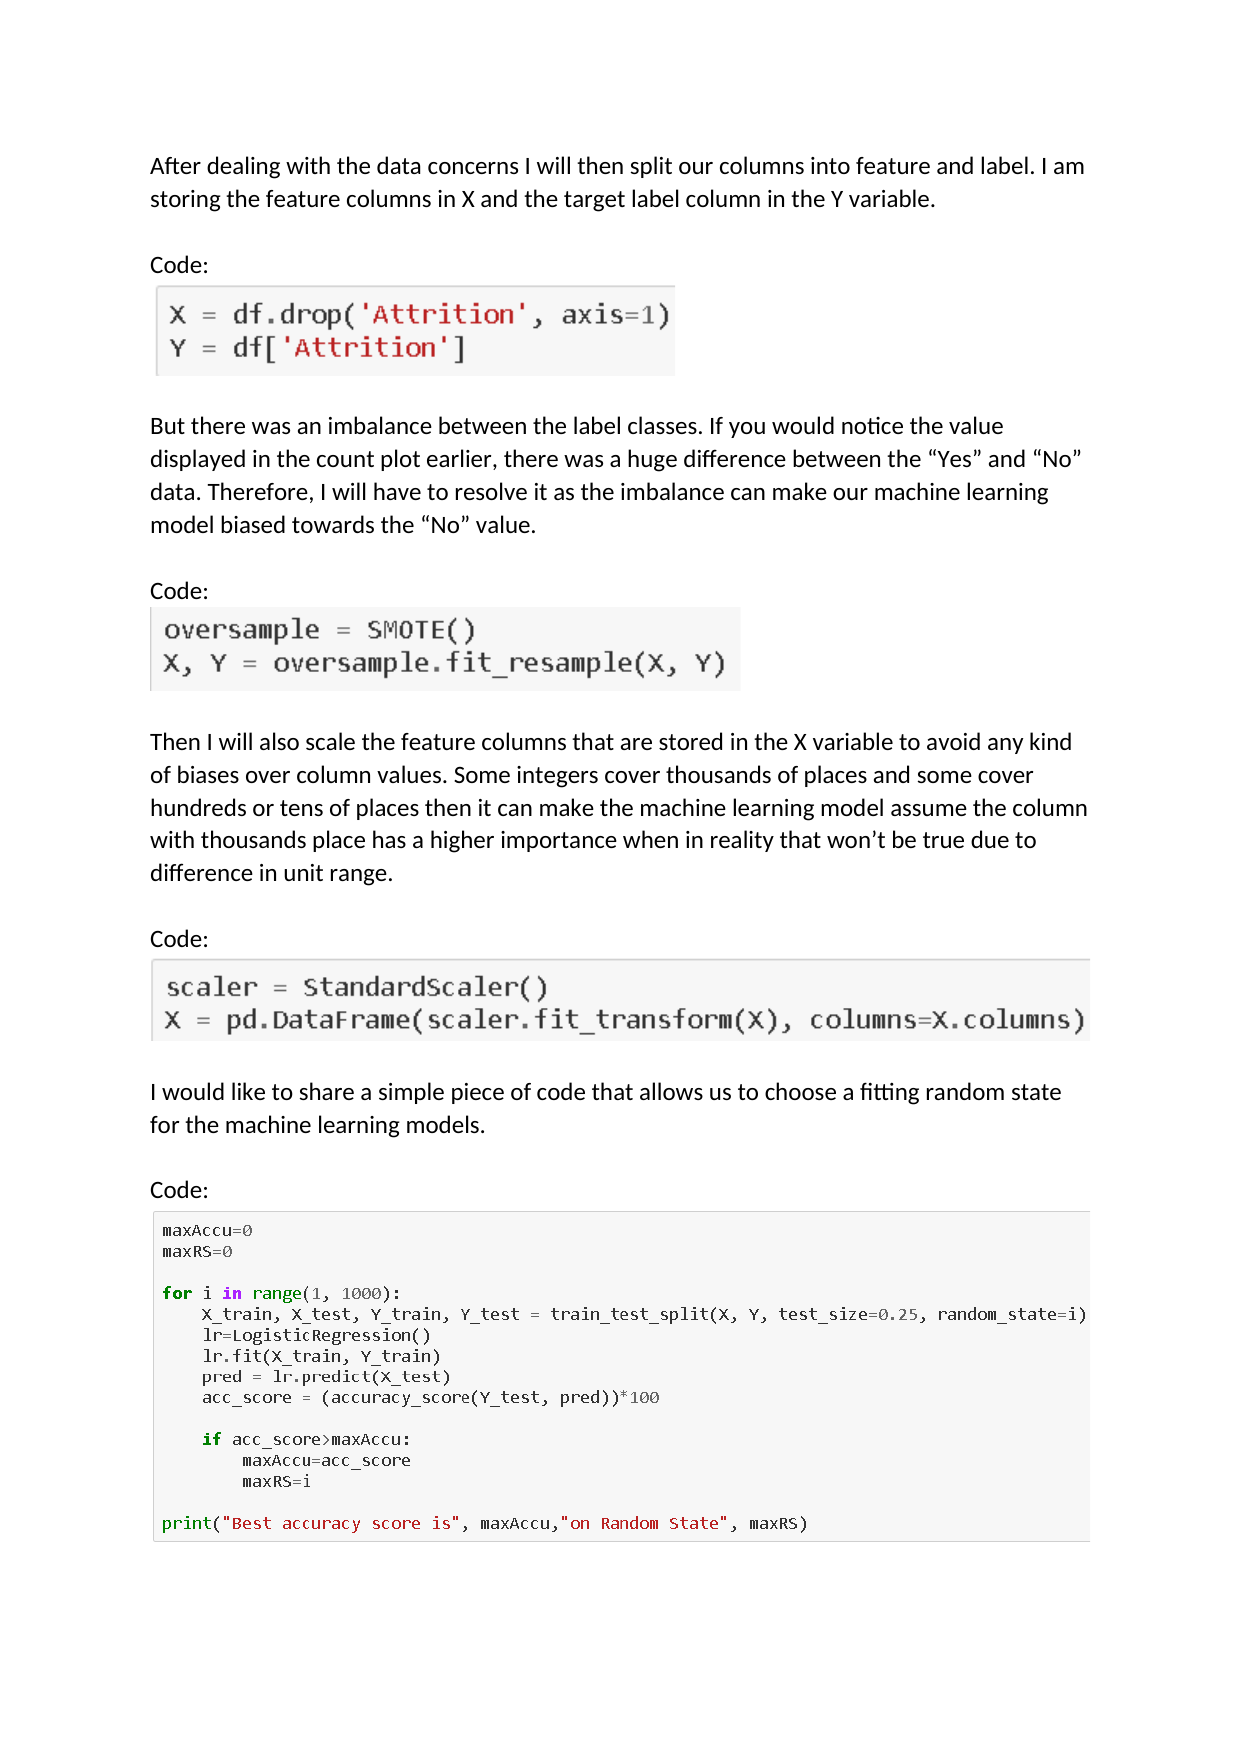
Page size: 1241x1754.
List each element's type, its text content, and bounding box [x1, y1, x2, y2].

picture [150, 607, 741, 691]
picture [150, 281, 675, 376]
text I would like to share a simple piece of code that allows us to choose a fitting random state for the machine learning models. Code: [150, 1041, 1090, 1207]
picture [150, 956, 1091, 1041]
text After dealing with the data concerns I will then split our columns into feature and label. I am storing the feature columns in X and the target label column in the Y variable. Code: But there was an imbalance between the label classes. If you would notice the value displayed in the count plot earlier, there was a huge difference between the “Yes” and “No” data. Therefore, I will have to resolve it as the imbalance can make our machine learning model biased towards the “No” value. Code: Then I will also scale the feature columns that are stored in the X variable to avoid any kind of biases over column values. Some integers cover thousands of places and some cover hundreds or tens of places then it can make the machine learning model assume the column with thousands place has a higher importance when in reality that won’t be true due to difference in unit range. Code: [150, 150, 1090, 956]
picture [150, 1207, 1091, 1543]
